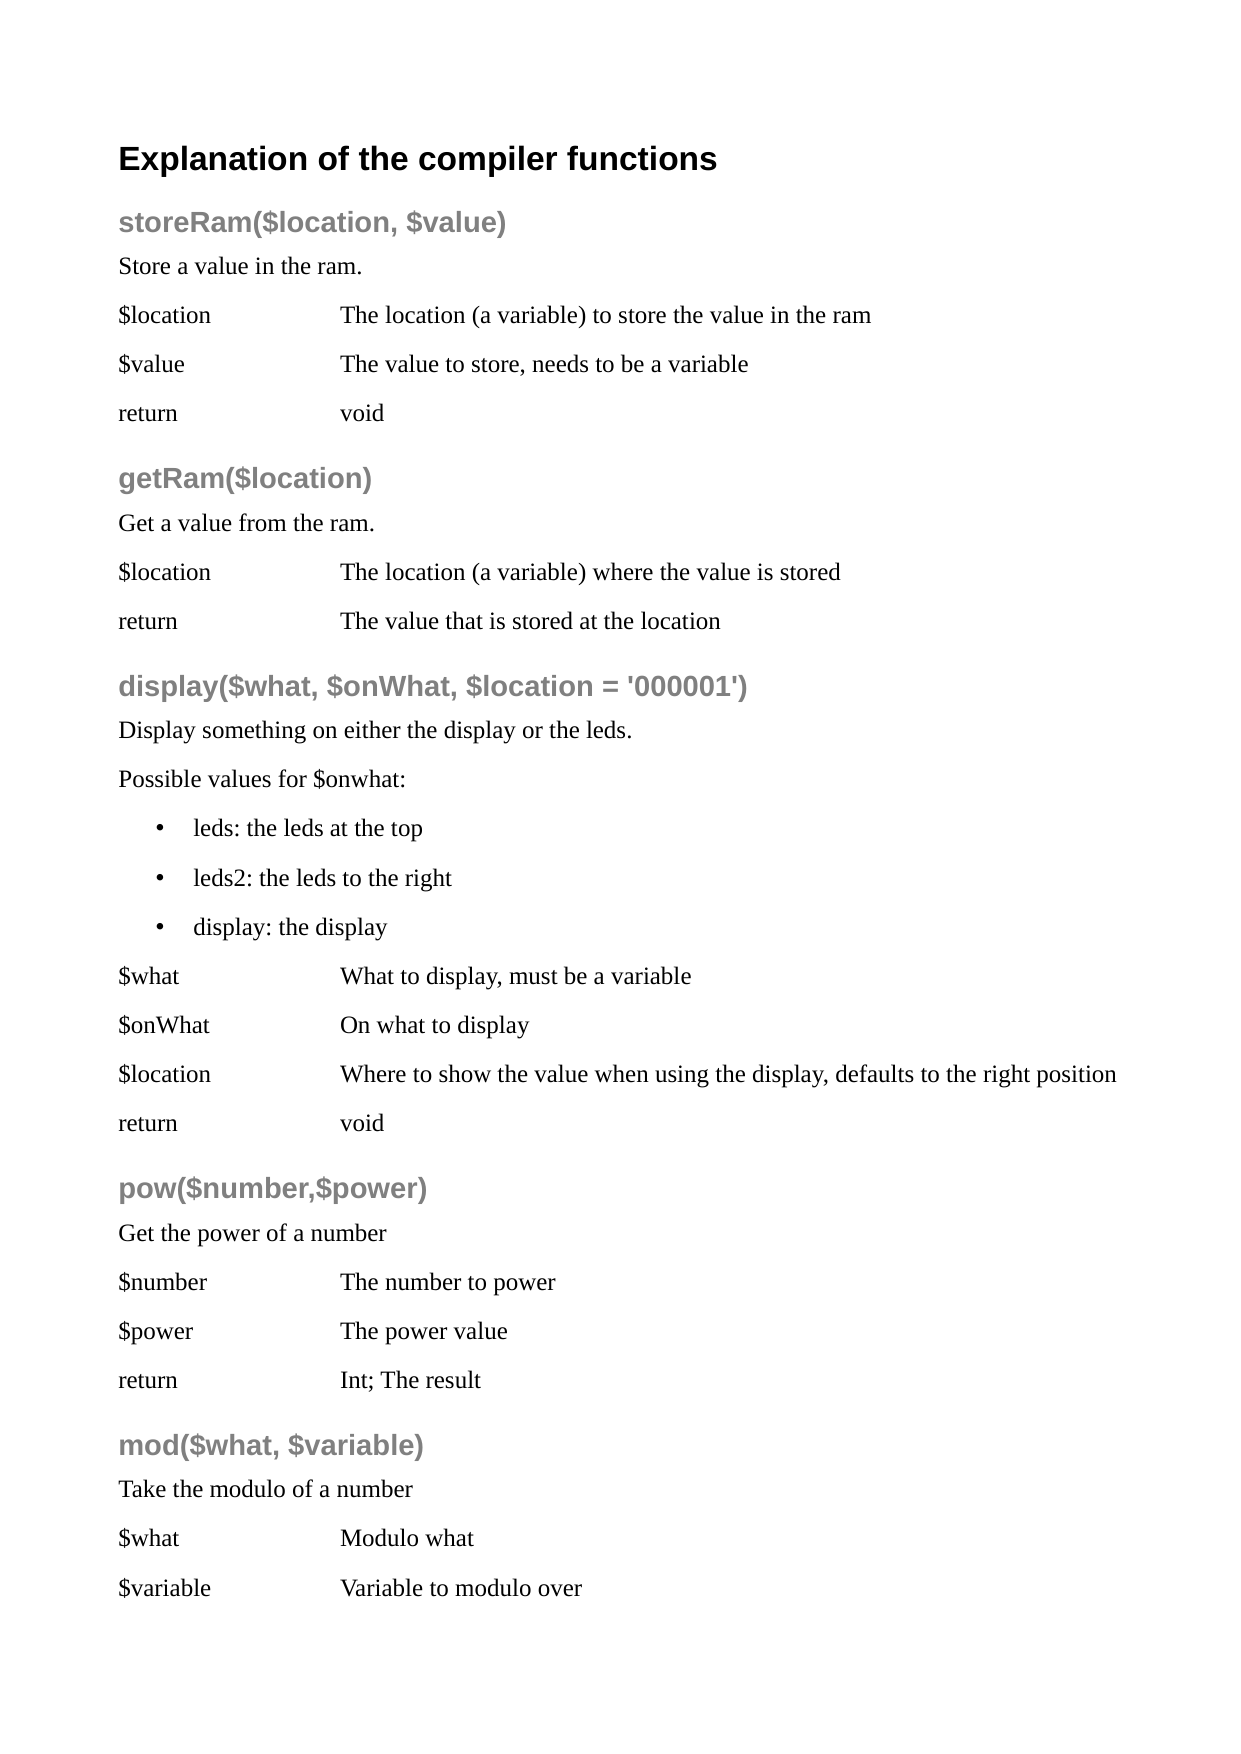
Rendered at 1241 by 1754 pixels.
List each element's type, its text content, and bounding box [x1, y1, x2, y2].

text $power The power value [118, 1316, 1122, 1344]
text return void [118, 1108, 1122, 1137]
text $location The location (a variable) to store the value in the ram [118, 300, 1122, 328]
subtitle storeRam($location, $value) [118, 205, 1122, 238]
subtitle getRam($location) [118, 462, 1122, 495]
text Take the modulo of a number [118, 1474, 1122, 1503]
text return The value that is stored at the location [118, 606, 1122, 634]
list leds: the leds at the top [156, 813, 1122, 842]
text Display something on either the display or the leds. [118, 715, 1122, 744]
subtitle display($what, $onWhat, $location = '000001') [118, 669, 1122, 703]
text return Int; The result [118, 1365, 1122, 1393]
text $location Where to show the value when using the display, defaults to the right position [118, 1059, 1122, 1088]
list display: the display [156, 912, 1122, 940]
text $variable Variable to modulo over [118, 1573, 1122, 1601]
text $onWhat On what to display [118, 1010, 1122, 1038]
text Store a value in the ram. [118, 251, 1122, 279]
text $value The value to store, needs to be a variable [118, 349, 1122, 378]
text $location The location (a variable) where the value is stored [118, 557, 1122, 585]
subtitle Explanation of the compiler functions [118, 139, 1122, 178]
text Get the power of a number [118, 1218, 1122, 1246]
text $number The number to power [118, 1267, 1122, 1295]
subtitle pow($number,$power) [118, 1172, 1122, 1205]
text $what Modulo what [118, 1523, 1122, 1552]
subtitle mod($what, $variable) [118, 1428, 1122, 1462]
text Get a value from the ram. [118, 508, 1122, 536]
text Possible values for $onwhat: [118, 764, 1122, 793]
text return void [118, 398, 1122, 427]
text $what What to display, must be a variable [118, 961, 1122, 989]
list leds2: the leds to the right [156, 863, 1122, 891]
